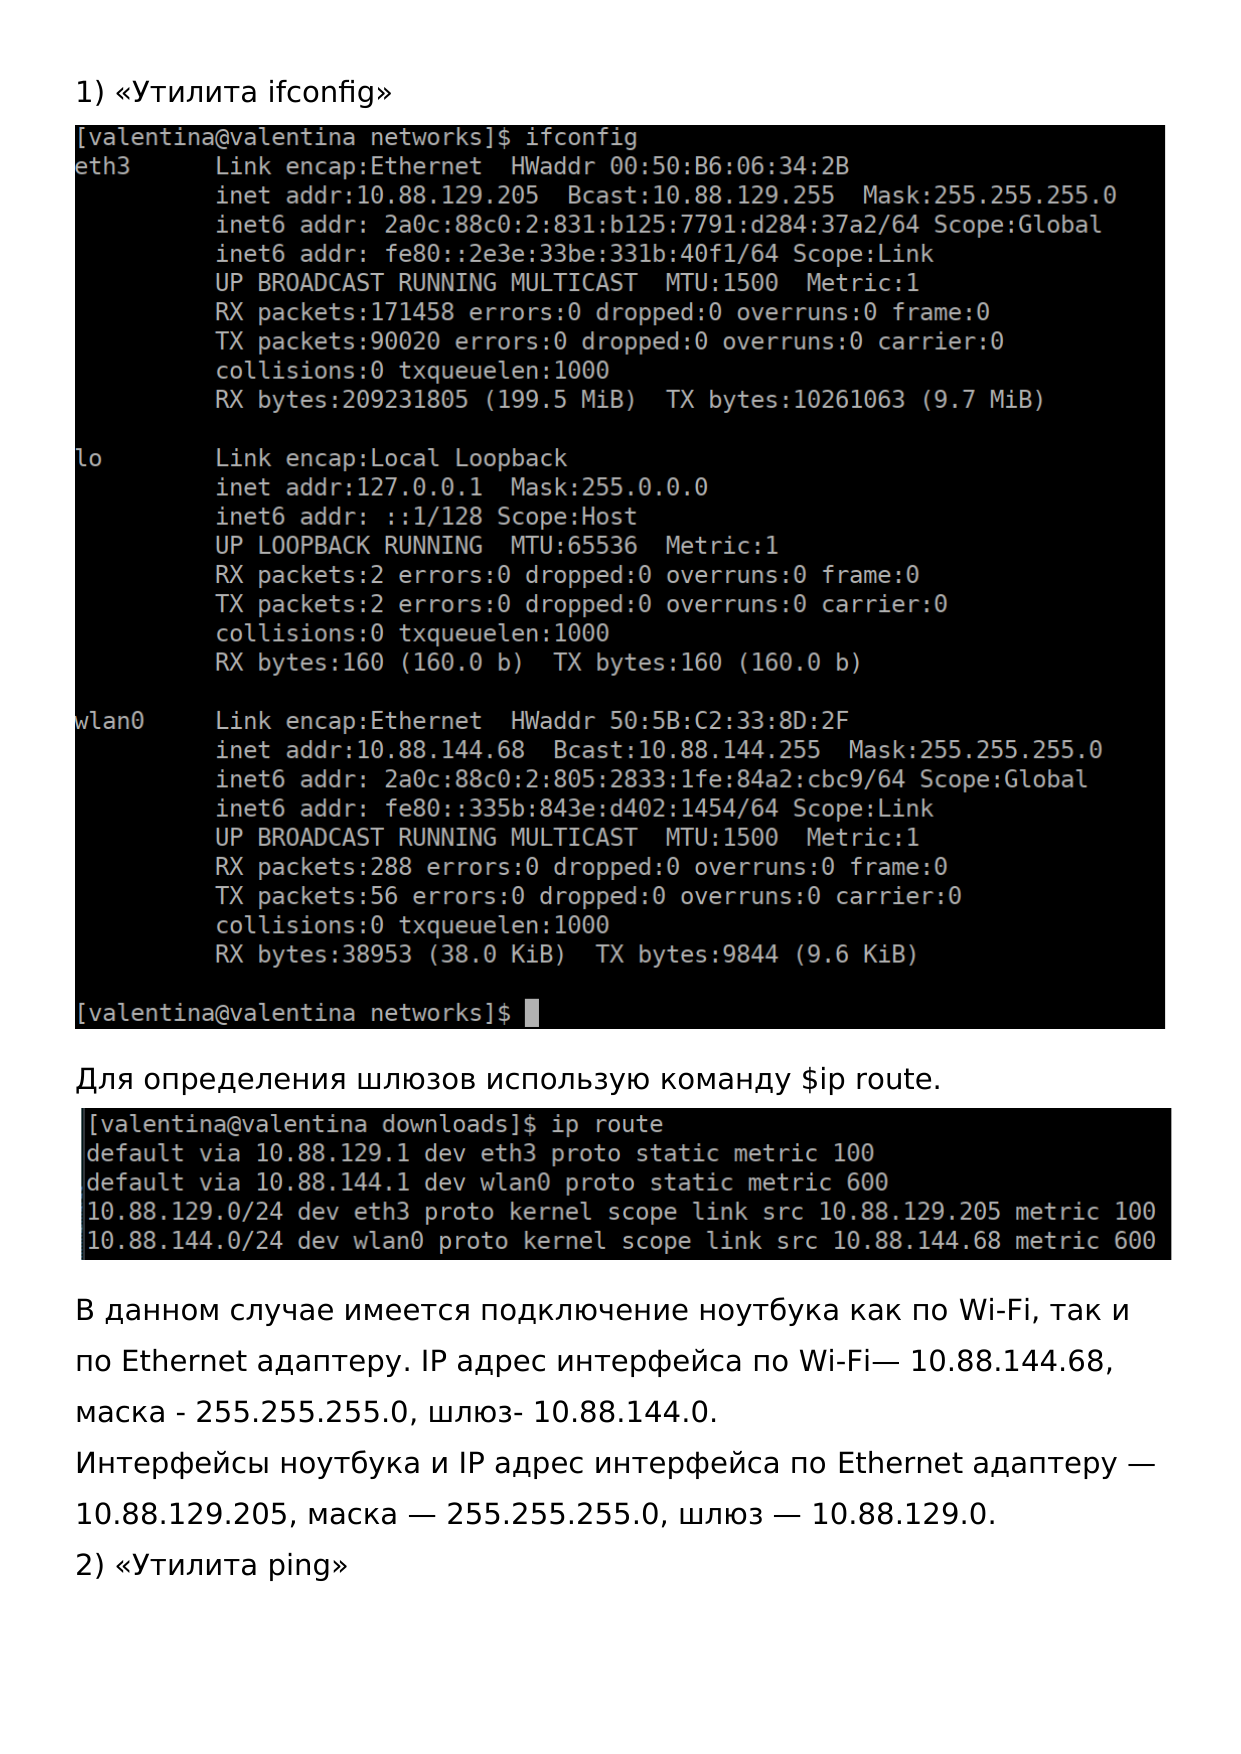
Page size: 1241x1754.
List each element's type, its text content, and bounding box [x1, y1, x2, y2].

picture [81, 1108, 1172, 1260]
picture [75, 125, 1166, 1029]
text 1) «Утилита ifconfig» [75, 75, 1165, 109]
text 2) «Утилита ping» [75, 1548, 1165, 1582]
text Для определения шлюзов использую команду $ip route. [75, 1029, 1165, 1096]
text В данном случае имеется подключение ноутбука как по Wi-Fi, так и по Ethernet адаптеру. IP адрес интерфейса по Wi-Fi— 10.88.144.68, маска - 255.255.255.0, шлюз- 10.88.144.0. Интерфейсы ноутбука и IP адрес интерфейса по Ethernet адаптеру — 10.88.129.205, маска — 255.255.255.0, шлюз — 10.88.129.0. [75, 1113, 1165, 1531]
